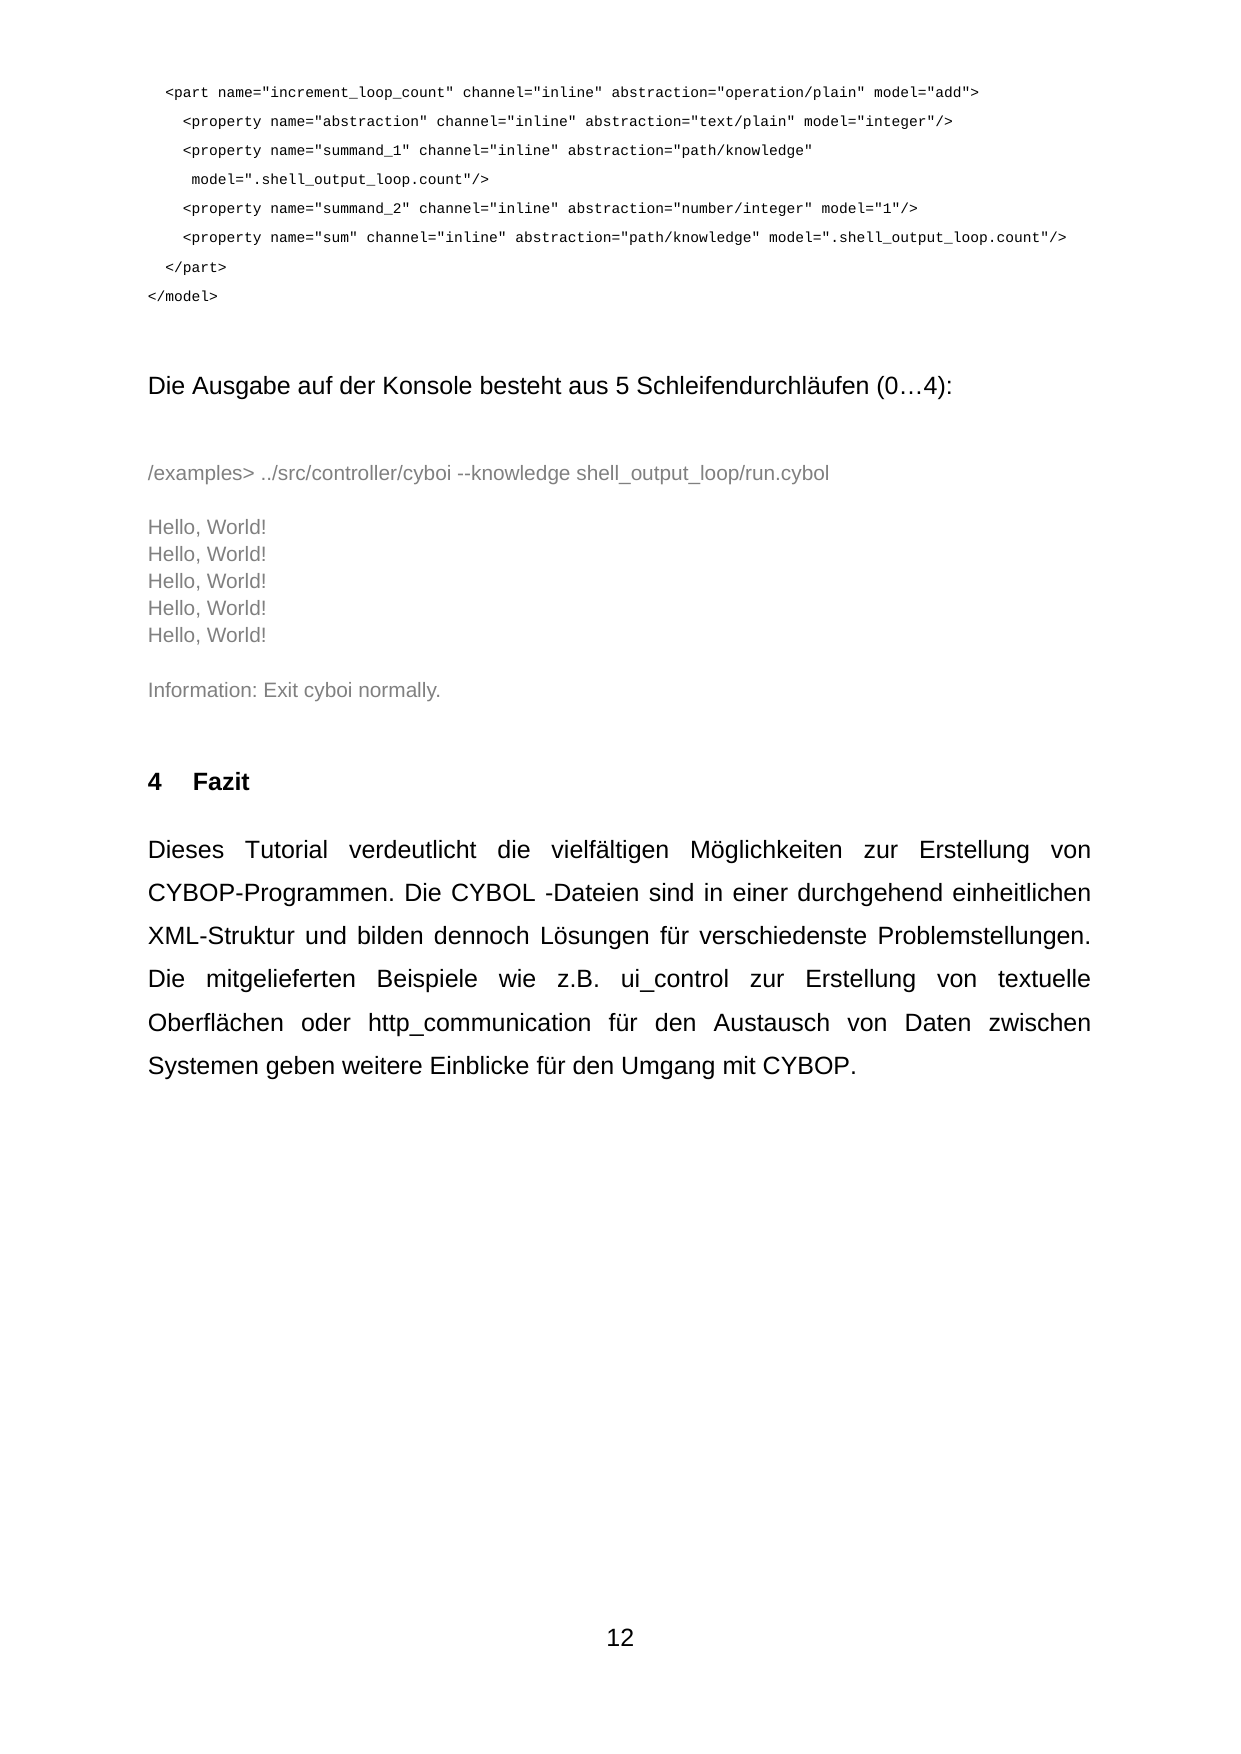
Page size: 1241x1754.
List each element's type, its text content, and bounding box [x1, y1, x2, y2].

text Hello, World! [148, 594, 1093, 621]
text Die Ausgabe auf der Konsole besteht aus 5 Schleifendurchläufen (0…4): [148, 371, 1093, 400]
text <property name="summand_2" channel="inline" abstraction="number/integer" model="1"/> [148, 190, 1093, 219]
text </part> [148, 249, 1093, 278]
text Hello, World! [148, 513, 1093, 540]
subtitle Fazit [148, 767, 1093, 796]
text Dieses Tutorial verdeutlicht die vielfältigen Möglichkeiten zur Erstellung von CYBOP‑Programmen. Die CYBOL -Dateien sind in einer durchgehend einheitlichen XML-Struktur und bilden dennoch Lösungen für verschiedenste Problemstellungen. Die mitgelieferten Beispiele wie z.B. ui_control zur Erstellung von textuelle Oberflächen oder http_communication für den Austausch von Daten zwischen Systemen geben weitere Einblicke für den Umgang mit CYBOP. [148, 835, 1093, 1079]
text </model> [148, 278, 1093, 307]
text <property name="summand_1" channel="inline" abstraction="path/knowledge" [148, 132, 1093, 161]
text Hello, World! [148, 567, 1093, 594]
text <part name="increment_loop_count" channel="inline" abstraction="operation/plain" model="add"> [148, 74, 1093, 103]
text model=".shell_output_loop.count"/> [148, 161, 1093, 190]
text Information: Exit cyboi normally. [148, 675, 1093, 702]
text Hello, World! [148, 540, 1093, 567]
text <property name="abstraction" channel="inline" abstraction="text/plain" model="integer"/> [148, 103, 1093, 132]
text /examples> ../src/controller/cyboi --knowledge shell_output_loop/run.cybol [148, 459, 1093, 486]
text Hello, World! [148, 621, 1093, 648]
text <property name="sum" channel="inline" abstraction="path/knowledge" model=".shell_output_loop.count"/> [148, 219, 1093, 249]
